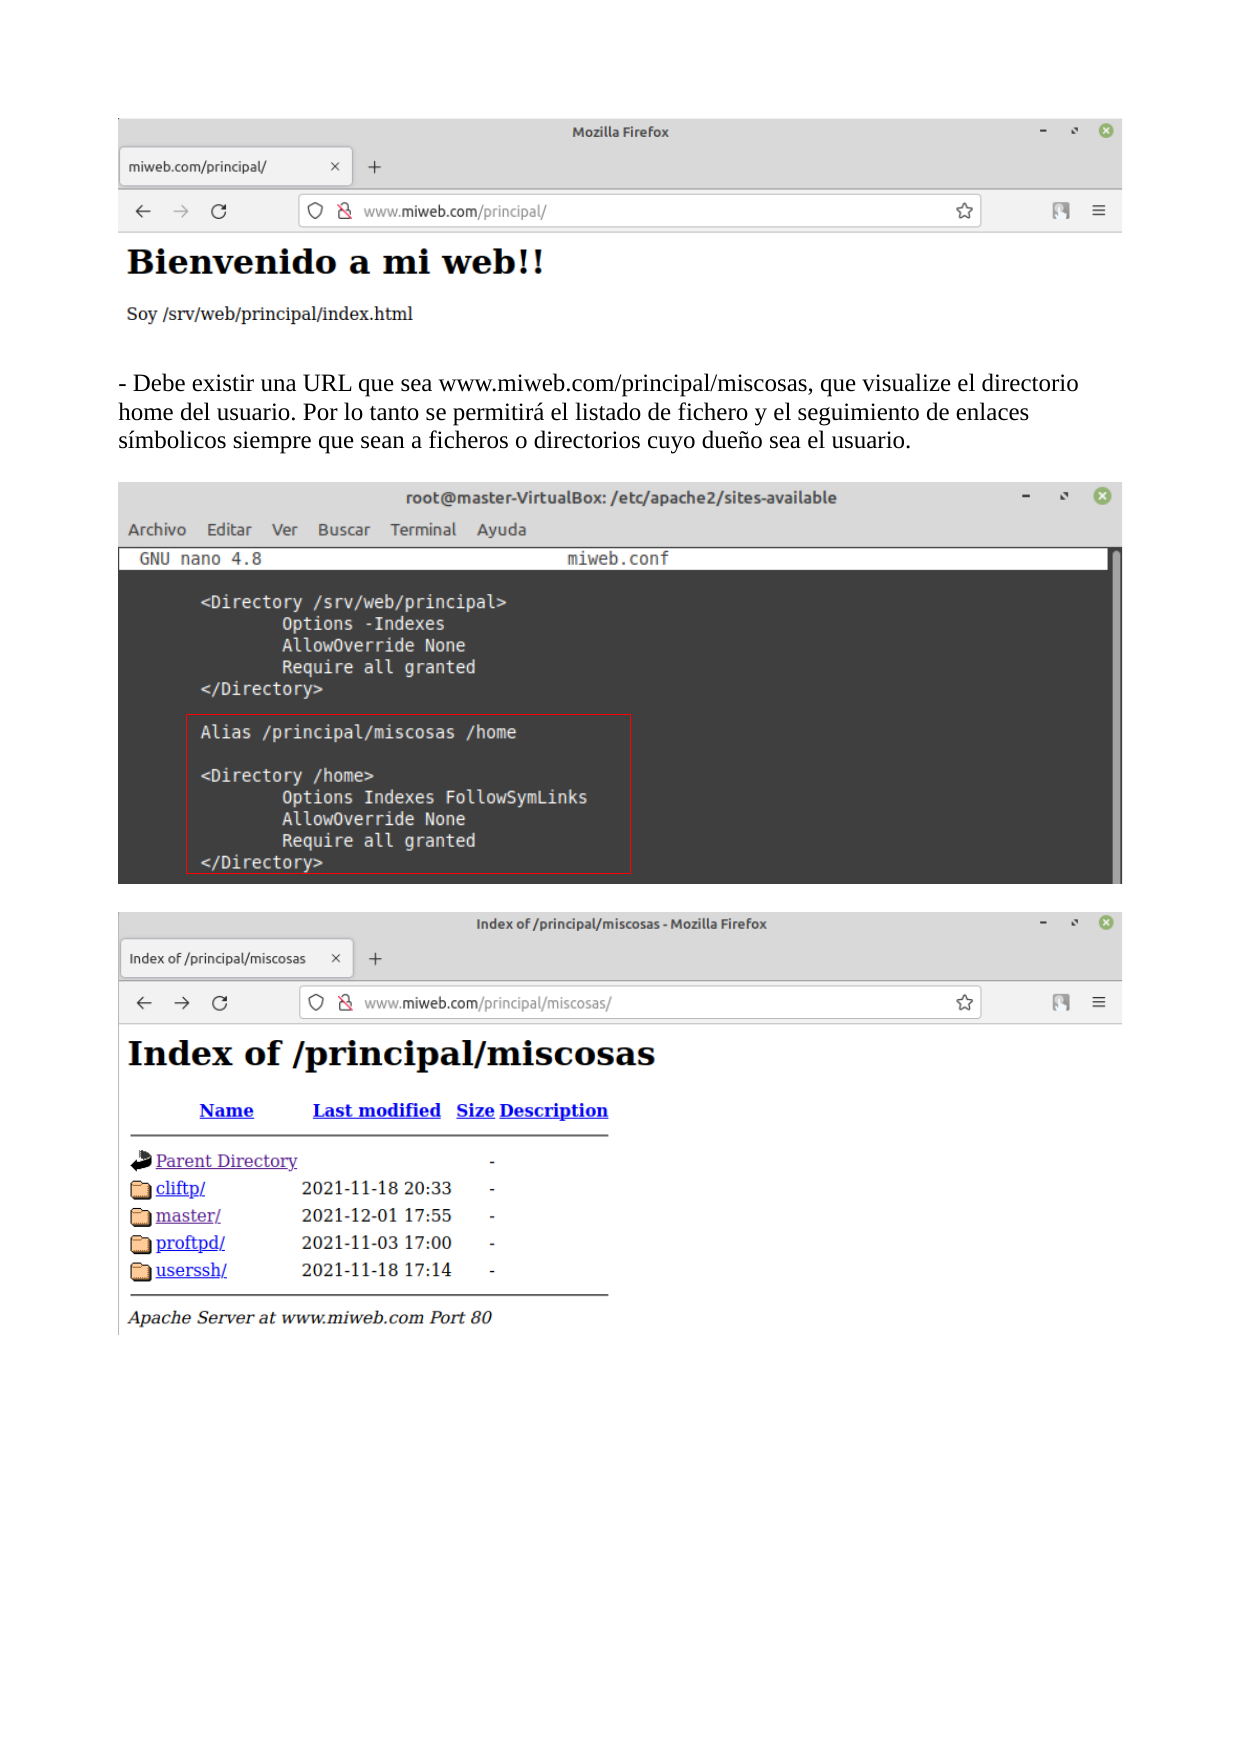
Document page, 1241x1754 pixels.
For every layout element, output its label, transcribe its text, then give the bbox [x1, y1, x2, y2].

picture [118, 912, 1123, 1335]
picture [118, 482, 1123, 884]
text - Debe existir una URL que sea www.miweb.com/principal/miscosas, que visualize el directorio home del usuario. Por lo tanto se permitirá el listado de fichero y el seguimiento de enlaces símbolicos siempre que sean a ficheros o directorios cuyo dueño sea el usuario. [118, 368, 1122, 454]
picture [118, 118, 1123, 340]
